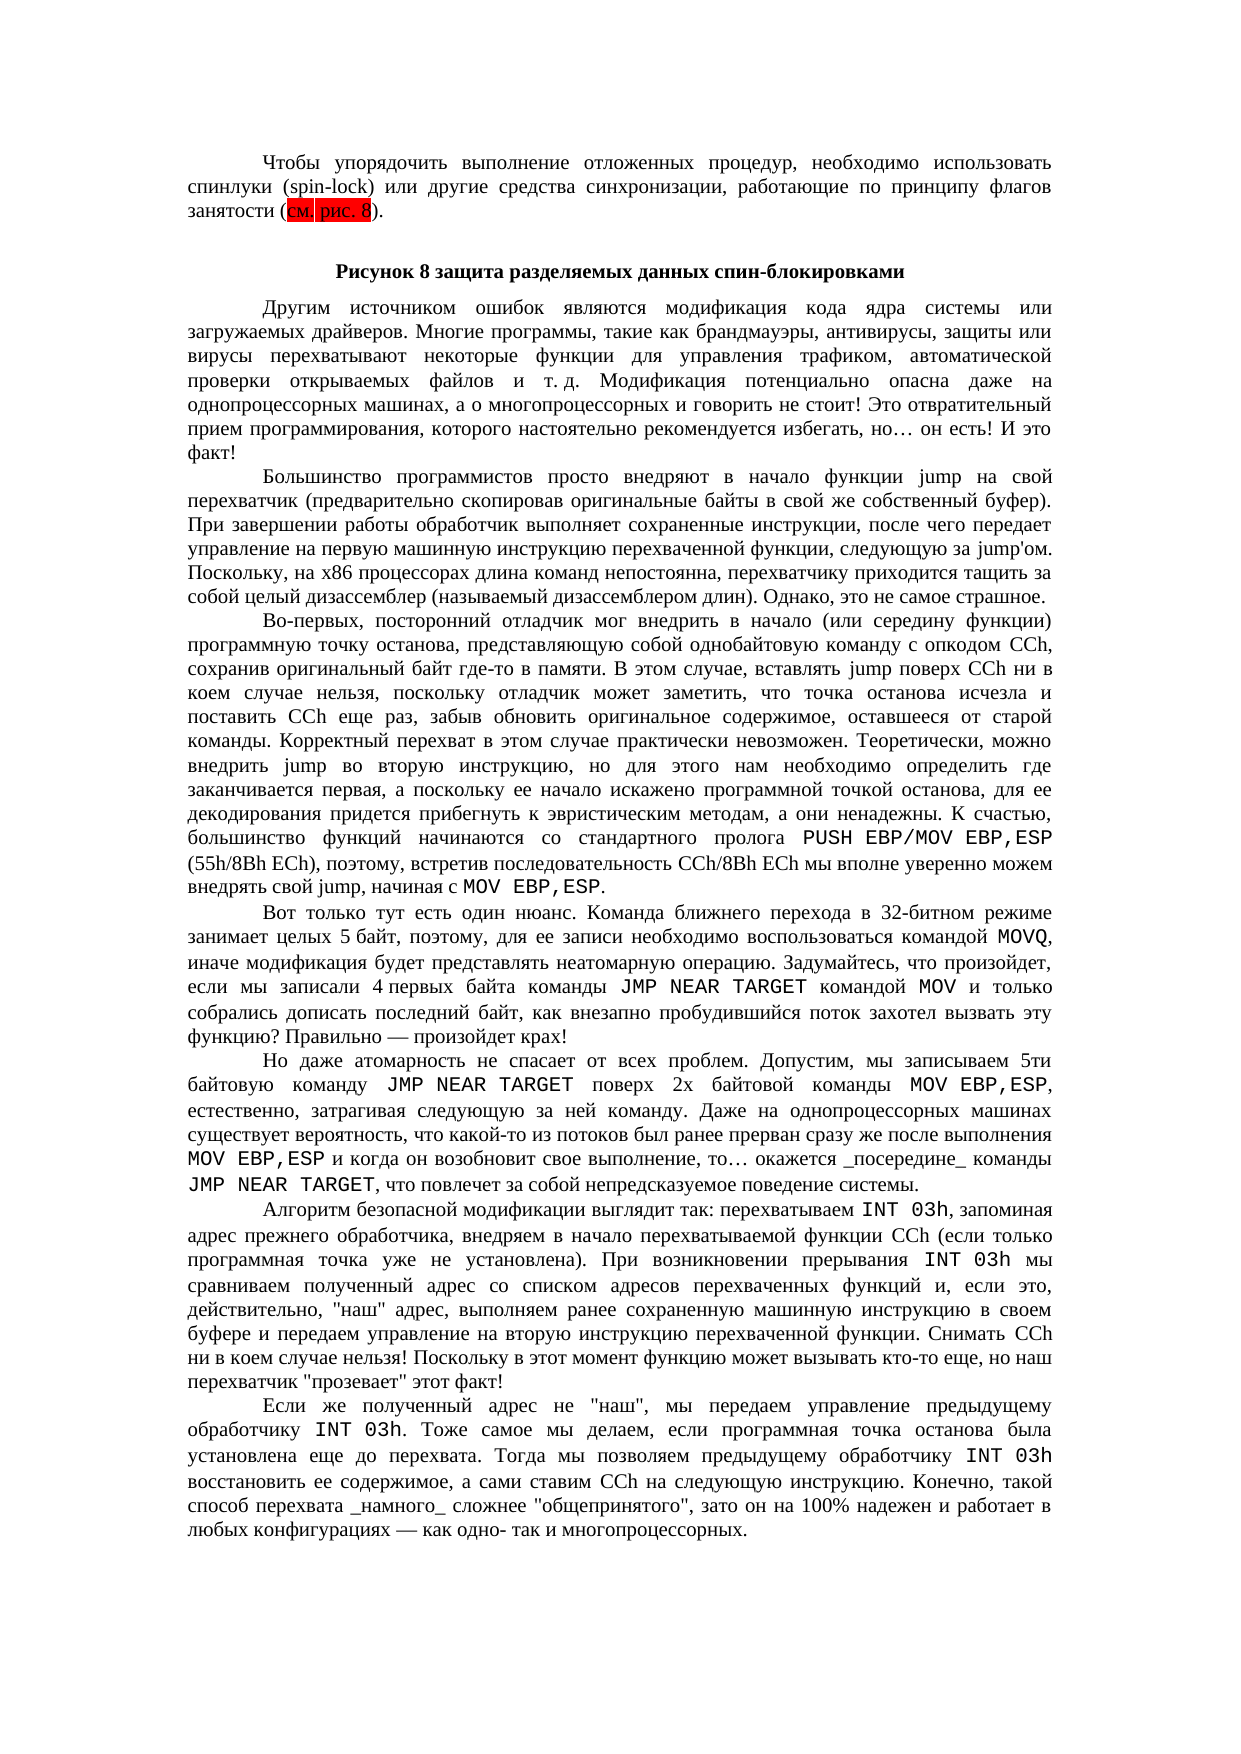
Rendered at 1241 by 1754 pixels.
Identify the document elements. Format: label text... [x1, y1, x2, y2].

text Если же полученный адрес не "наш", мы передаем управление предыдущему обработчику INT 03h. Тоже самое мы делаем, если программная точка останова была установлена еще до перехвата. Тогда мы позволяем предыдущему обработчику INT 03h восстановить ее содержимое, а сами ставим CCh на следующую инструкцию. Конечно, такой способ перехвата _намного_ сложнее "общепринятого", зато он на 100% надежен и работает в любых конфигурациях — как одно- так и многопроцессорных. [187, 1393, 1053, 1541]
text Но даже атомарность не спасает от всех проблем. Допустим, мы записываем 5ти байтовую команду JMP NEAR TARGET поверх 2х байтовой команды MOV EBP,ESP, естественно, затрагивая следующую за ней команду. Даже на однопроцессорных машинах существует вероятность, что какой-то из потоков был ранее прерван сразу же после выполнения MOV EBP,ESP и когда он возобновит свое выполнение, то… окажется _посередине_ команды JMP NEAR TARGET, что повлечет за собой непредсказуемое поведение системы. [187, 1048, 1053, 1197]
text Чтобы упорядочить выполнение отложенных процедур, необходимо использовать спинлуки (spin-lock) или другие средства синхронизации, работающие по принципу флагов занятости (см. рис. 8). [187, 150, 1053, 222]
text Рисунок 8 защита разделяемых данных спин-блокировками [187, 259, 1053, 283]
text Алгоритм безопасной модификации выглядит так: перехватываем INT 03h, запоминая адрес прежнего обработчика, внедряем в начало перехватываемой функции CCh (если только программная точка уже не установлена). При возникновении прерывания INT 03h мы сравниваем полученный адрес со списком адресов перехваченных функций и, если это, действительно, "наш" адрес, выполняем ранее сохраненную машинную инструкцию в своем буфере и передаем управление на вторую инструкцию перехваченной функции. Снимать CCh ни в коем случае нельзя! Поскольку в этот момент функцию может вызывать кто-то еще, но наш перехватчик "прозевает" этот факт! [187, 1197, 1053, 1393]
text Большинство программистов просто внедряют в начало функции jump на свой перехватчик (предварительно скопировав оригинальные байты в свой же собственный буфер). При завершении работы обработчик выполняет сохраненные инструкции, после чего передает управление на первую машинную инструкцию перехваченной функции, следующую за jump'ом. Поскольку, на x86 процессорах длина команд непостоянна, перехватчику приходится тащить за собой целый дизассемблер (называемый дизассемблером длин). Однако, это не самое страшное. [187, 464, 1053, 608]
text Другим источником ошибок являются модификация кода ядра системы или загружаемых драйверов. Многие программы, такие как брандмауэры, антивирусы, защиты или вирусы перехватывают некоторые функции для управления трафиком, автоматической проверки открываемых файлов и т. д. Модификация потенциально опасна даже на однопроцессорных машинах, а о многопроцессорных и говорить не стоит! Это отвратительный прием программирования, которого настоятельно рекомендуется избегать, но… он есть! И это факт! [187, 295, 1053, 464]
text Вот только тут есть один нюанс. Команда ближнего перехода в 32-битном режиме занимает целых 5 байт, поэтому, для ее записи необходимо воспользоваться командой MOVQ, иначе модификация будет представлять неатомарную операцию. Задумайтесь, что произойдет, если мы записали 4 первых байта команды JMP NEAR TARGET командой MOV и только собрались дописать последний байт, как внезапно пробудившийся поток захотел вызвать эту функцию? Правильно — произойдет крах! [187, 900, 1053, 1048]
text Во-первых, посторонний отладчик мог внедрить в начало (или середину функции) программную точку останова, представляющую собой однобайтовую команду с опкодом CCh, сохранив оригинальный байт где-то в памяти. В этом случае, вставлять jump поверх CCh ни в коем случае нельзя, поскольку отладчик может заметить, что точка останова исчезла и поставить ССh еще раз, забыв обновить оригинальное содержимое, оставшееся от старой команды. Корректный перехват в этом случае практически невозможен. Теоретически, можно внедрить jump во вторую инструкцию, но для этого нам необходимо определить где заканчивается первая, а поскольку ее начало искажено программной точкой останова, для ее декодирования придется прибегнуть к эвристическим методам, а они ненадежны. К счастью, большинство функций начинаются со стандартного пролога PUSH EBP/MOV EBP,ESP (55h/8Bh ECh), поэтому, встретив последовательность CCh/8Bh ECh мы вполне уверенно можем внедрять свой jump, начиная с MOV EBP,ESP. [187, 608, 1053, 900]
